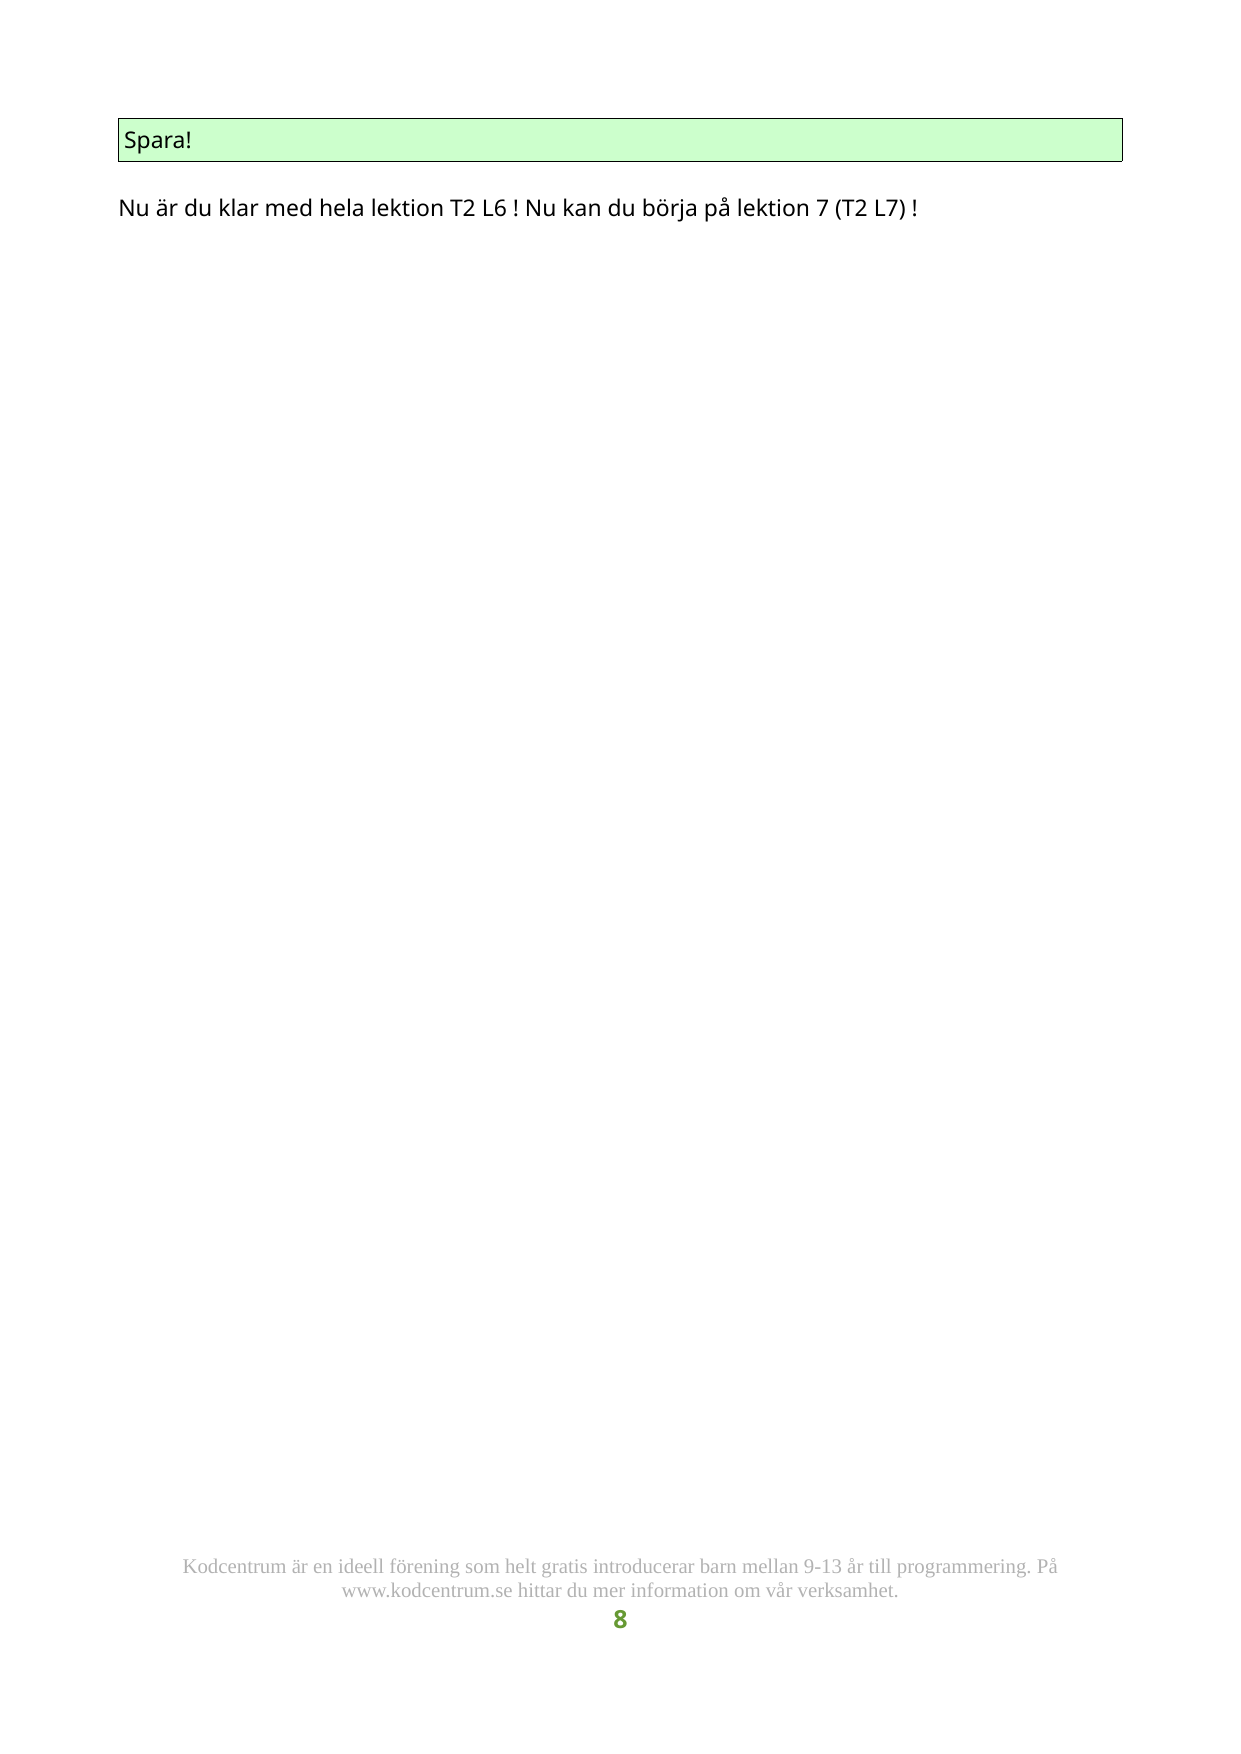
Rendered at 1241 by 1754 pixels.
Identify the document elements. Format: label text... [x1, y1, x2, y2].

table_header Spara! [119, 119, 1122, 161]
text Nu är du klar med hela lektion T2 L6 ! Nu kan du börja på lektion 7 (T2 L7) ! [118, 192, 1122, 223]
